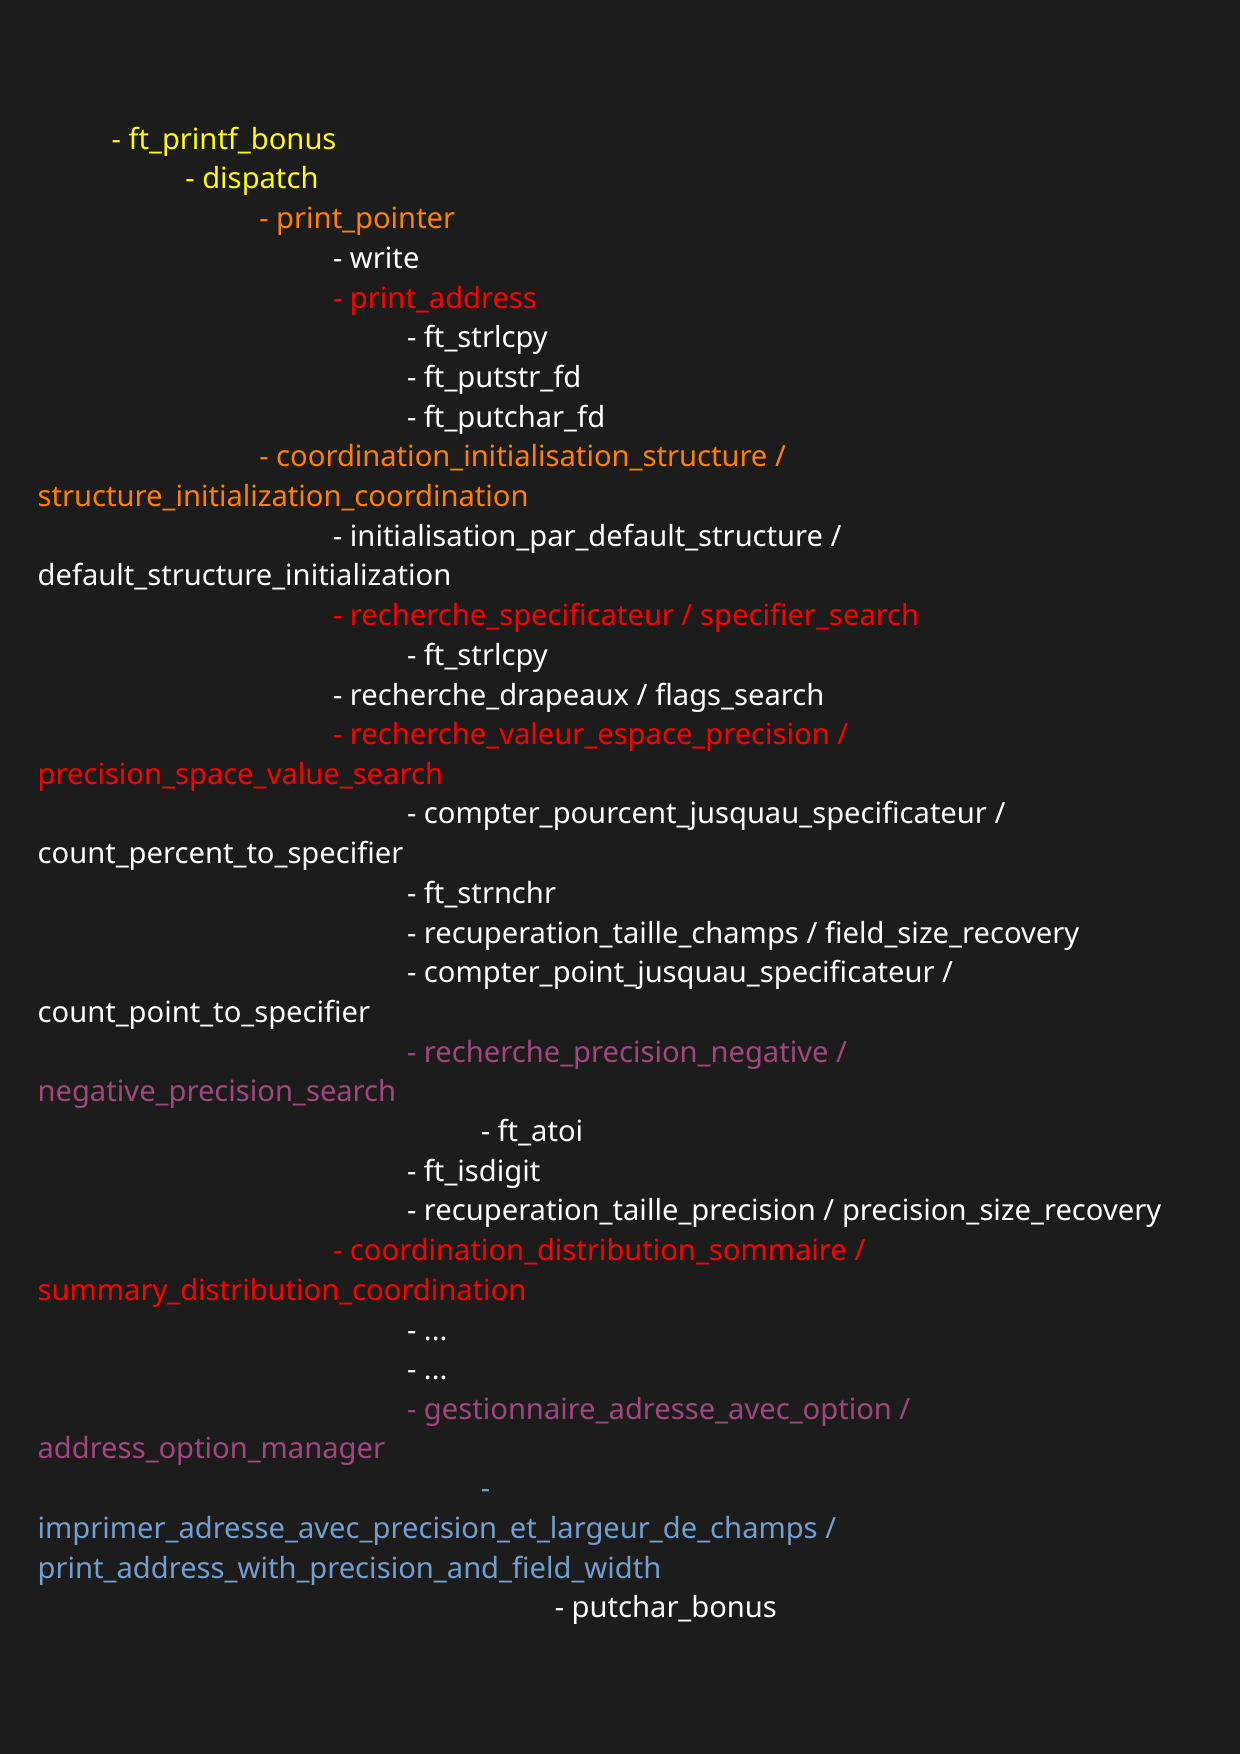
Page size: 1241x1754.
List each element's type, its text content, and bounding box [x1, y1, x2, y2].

text - compter_pourcent_jusquau_specificateur / count_percent_to_specifier [37, 793, 1212, 872]
text - recherche_valeur_espace_precision / precision_space_value_search [37, 713, 1212, 793]
text - ft_putstr_fd [37, 356, 1212, 396]
text - write [37, 237, 1212, 277]
text - ... [37, 1309, 1212, 1348]
text - coordination_initialisation_structure / structure_initialization_coordination [37, 436, 1212, 515]
text - recuperation_taille_precision / precision_size_recovery [37, 1190, 1212, 1229]
text - recherche_specificateur / specifier_search [37, 594, 1212, 634]
text - recherche_drapeaux / flags_search [37, 674, 1212, 713]
text - imprimer_adresse_avec_precision_et_largeur_de_champs / print_address_with_precision_and_field_width [37, 1467, 1212, 1587]
text - ... [37, 1348, 1212, 1388]
text - ft_putchar_fd [37, 396, 1212, 436]
text - ft_printf_bonus [37, 118, 1212, 158]
text - dispatch [37, 158, 1212, 197]
text - ft_strlcpy [37, 634, 1212, 674]
text - coordination_distribution_sommaire / summary_distribution_coordination [37, 1229, 1212, 1309]
text - ft_strnchr [37, 872, 1212, 912]
text - recuperation_taille_champs / field_size_recovery [37, 912, 1212, 952]
text - initialisation_par_default_structure / default_structure_initialization [37, 515, 1212, 594]
text - print_address [37, 277, 1212, 317]
text - print_pointer [37, 197, 1212, 237]
text - ft_atoi [37, 1110, 1212, 1150]
text - putchar_bonus [37, 1587, 1212, 1626]
text - recherche_precision_negative / negative_precision_search [37, 1031, 1212, 1110]
text - ft_isdigit [37, 1150, 1212, 1190]
text - compter_point_jusquau_specificateur / count_point_to_specifier [37, 952, 1212, 1031]
text - ft_strlcpy [37, 317, 1212, 356]
text - gestionnaire_adresse_avec_option / address_option_manager [37, 1388, 1212, 1467]
